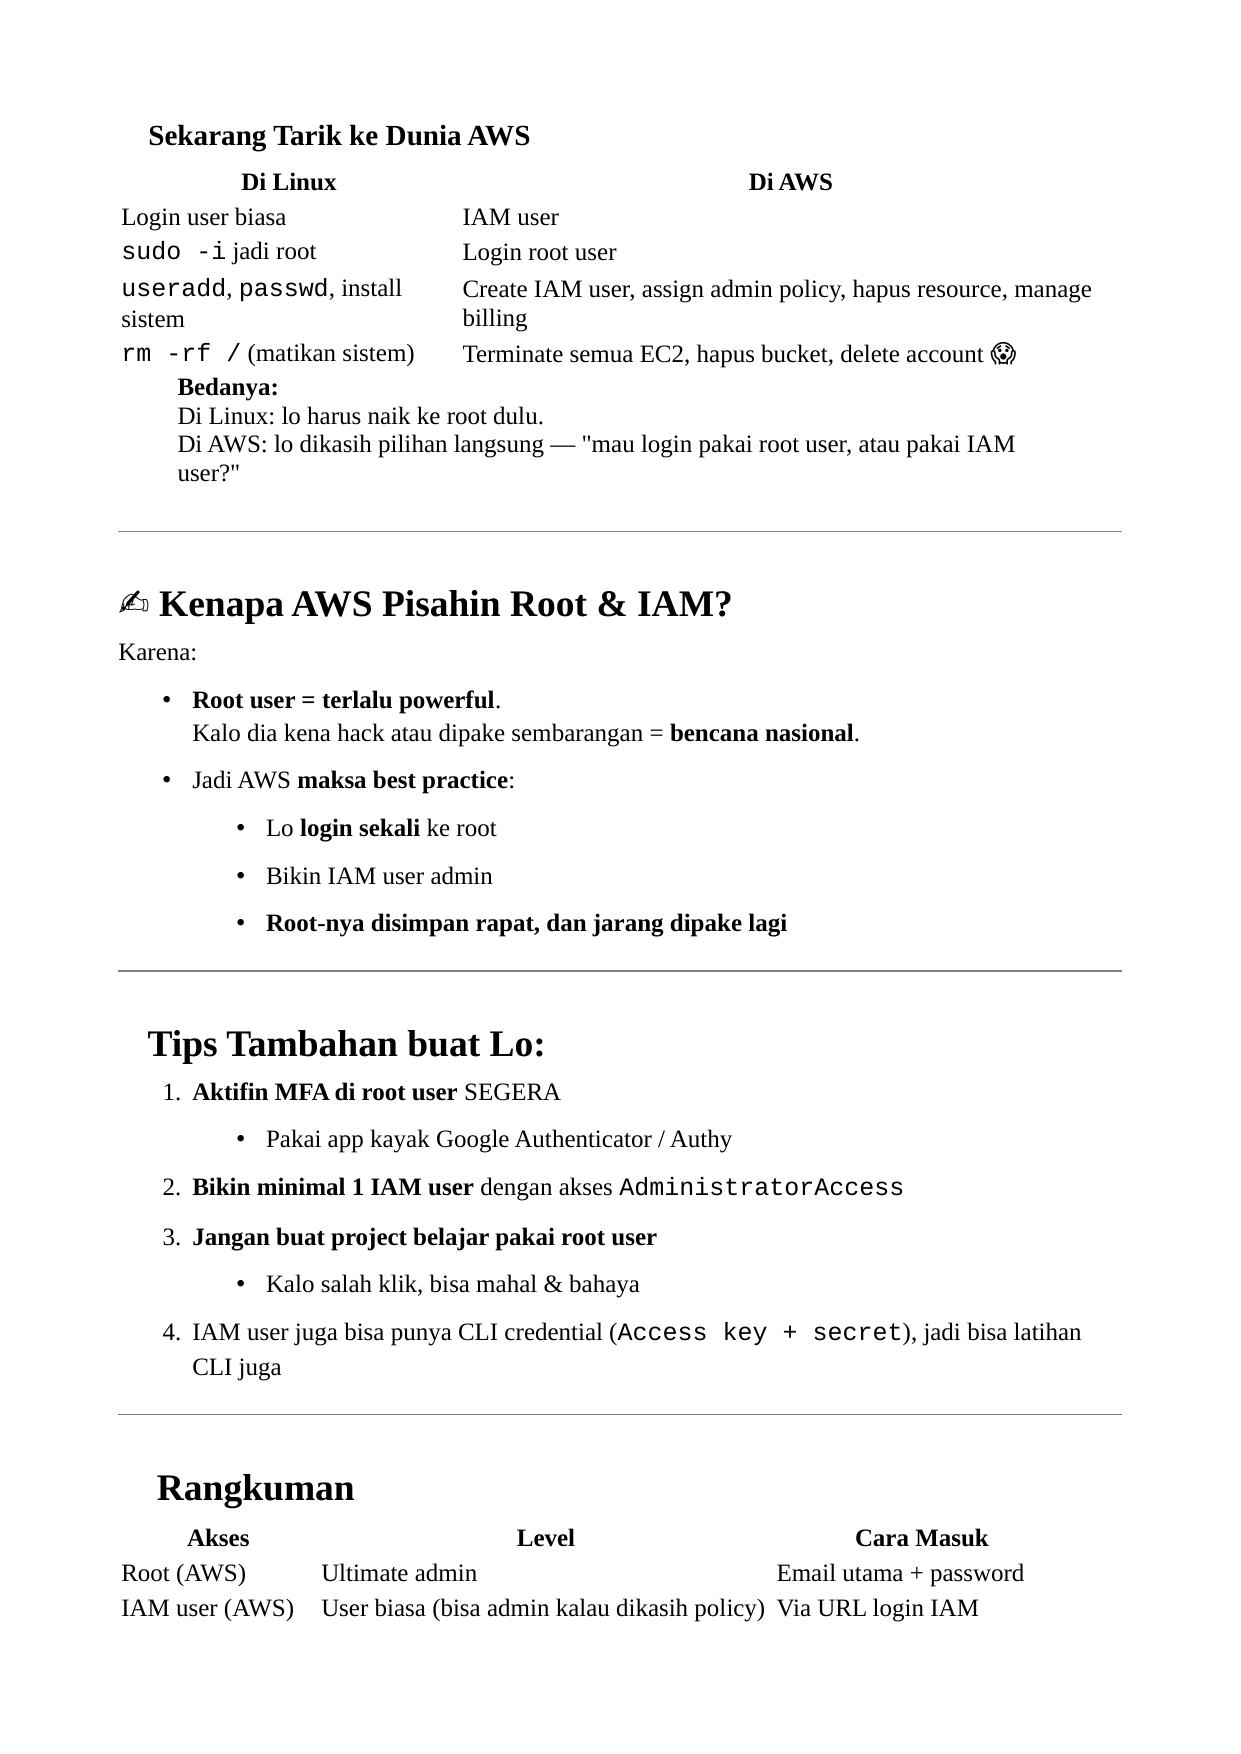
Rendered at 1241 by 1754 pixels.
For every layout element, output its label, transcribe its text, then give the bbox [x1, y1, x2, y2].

list Lo login sekali ke root [236, 813, 1122, 842]
list Bikin minimal 1 IAM user dengan akses AdministratorAccess [162, 1172, 1122, 1203]
table_cell Ultimate admin [318, 1555, 773, 1590]
list Bikin IAM user admin [236, 861, 1122, 889]
table_cell Terminate semua EC2, hapus bucket, delete account 😱 [459, 335, 1122, 372]
table_cell Email utama + password [774, 1555, 1070, 1590]
table_cell rm -rf / (matikan sistem) [118, 335, 459, 372]
table_cell IAM user (AWS) [118, 1590, 318, 1624]
subtitle 🚀 Rangkuman [118, 1465, 1122, 1508]
subtitle 🔁 Sekarang Tarik ke Dunia AWS [118, 118, 1122, 152]
table_cell Login root user [459, 233, 1122, 270]
table_header Di AWS [459, 164, 1122, 199]
table_cell Login user biasa [118, 199, 459, 233]
table_cell Via URL login IAM [774, 1590, 1070, 1624]
table_header Cara Masuk [774, 1521, 1070, 1555]
list Root user = terlalu powerful. Kalo dia kena hack atau dipake sembarangan = bencana nasional. [162, 685, 1122, 747]
subtitle 💡Tips Tambahan buat Lo: [118, 1021, 1122, 1064]
table_header Akses [118, 1521, 318, 1555]
table_cell useradd, passwd, install sistem [118, 270, 459, 335]
table_cell sudo -i jadi root [118, 233, 459, 270]
subtitle ✍️ Kenapa AWS Pisahin Root & IAM? [118, 582, 1122, 625]
text Bedanya: Di Linux: lo harus naik ke root dulu. Di AWS: lo dikasih pilihan langsung — "mau login pakai root user, atau pakai IAM user?" [177, 372, 1063, 487]
list Kalo salah klik, bisa mahal & bahaya [236, 1269, 1122, 1298]
table_header Di Linux [118, 164, 459, 199]
list Root-nya disimpan rapat, dan jarang dipake lagi [236, 908, 1122, 937]
list IAM user juga bisa punya CLI credential (Access key + secret), jadi bisa latihan CLI juga [162, 1317, 1122, 1381]
table_cell Create IAM user, assign admin policy, hapus resource, manage billing [459, 270, 1122, 335]
list Jangan buat project belajar pakai root user [162, 1222, 1122, 1251]
table_header Level [318, 1521, 773, 1555]
list Jadi AWS maksa best practice: [162, 766, 1122, 794]
table_cell Root (AWS) [118, 1555, 318, 1590]
list Pakai app kayak Google Authenticator / Authy [236, 1124, 1122, 1153]
table_cell IAM user [459, 199, 1122, 233]
text Karena: [118, 637, 1122, 666]
list Aktifin MFA di root user SEGERA [162, 1077, 1122, 1105]
table_cell User biasa (bisa admin kalau dikasih policy) [318, 1590, 773, 1624]
